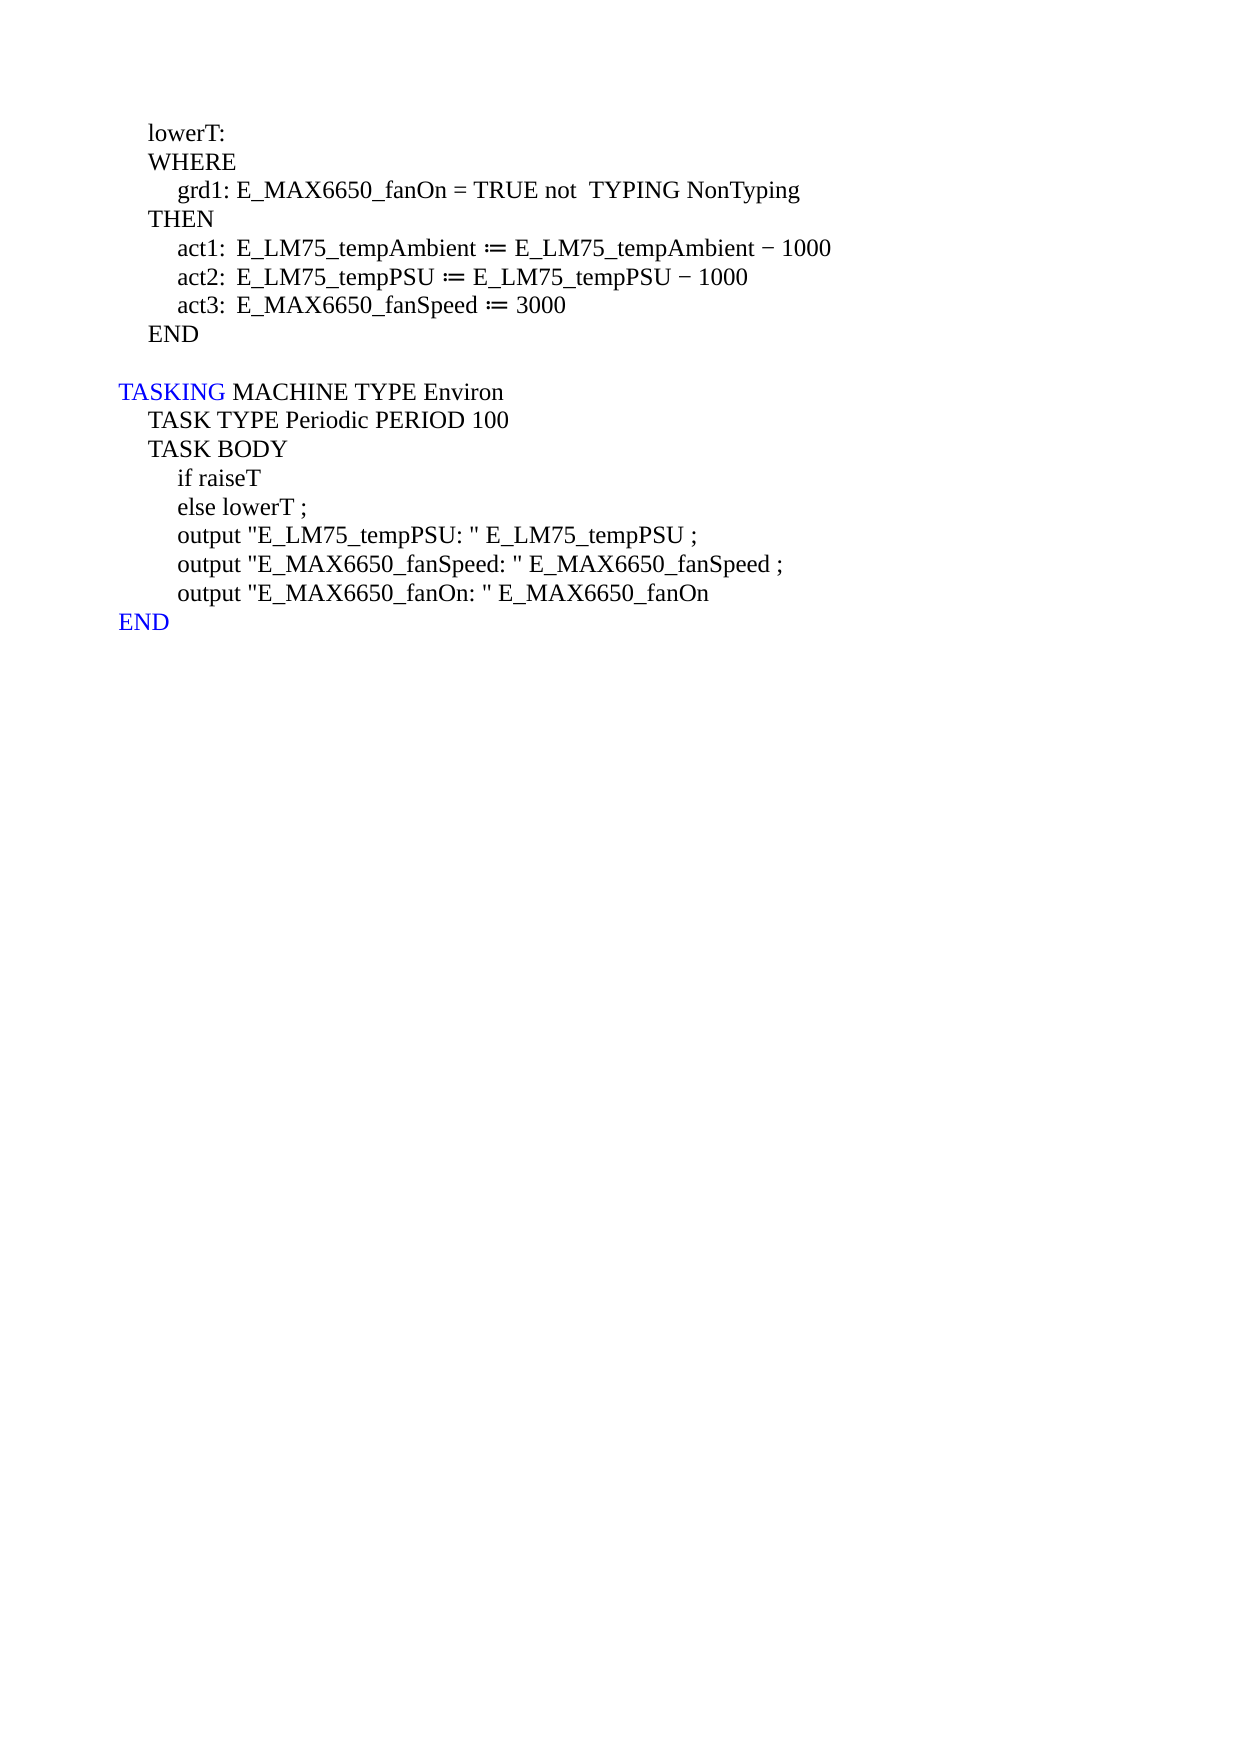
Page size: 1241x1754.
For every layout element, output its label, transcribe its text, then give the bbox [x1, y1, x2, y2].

text act2: E_LM75_tempPSU ≔ E_LM75_tempPSU − 1000 [118, 262, 1122, 291]
text output "E_MAX6650_fanSpeed: " E_MAX6650_fanSpeed ; [118, 549, 1122, 578]
text output "E_LM75_tempPSU: " E_LM75_tempPSU ; [118, 521, 1122, 549]
text TASKING MACHINE TYPE Environ [118, 377, 1122, 406]
text END [118, 319, 1122, 348]
text grd1: E_MAX6650_fanOn = TRUE not TYPING NonTyping [118, 176, 1122, 204]
text else lowerT ; [118, 492, 1122, 521]
text lowerT: [118, 118, 1122, 147]
text act3: E_MAX6650_fanSpeed ≔ 3000 [118, 291, 1122, 319]
text THEN [118, 204, 1122, 233]
text TASK TYPE Periodic PERIOD 100 [118, 406, 1122, 434]
text END [118, 607, 1122, 636]
text WHERE [118, 147, 1122, 176]
text TASK BODY [118, 434, 1122, 463]
text act1: E_LM75_tempAmbient ≔ E_LM75_tempAmbient − 1000 [118, 233, 1122, 262]
text output "E_MAX6650_fanOn: " E_MAX6650_fanOn [118, 578, 1122, 607]
text if raiseT [118, 463, 1122, 492]
